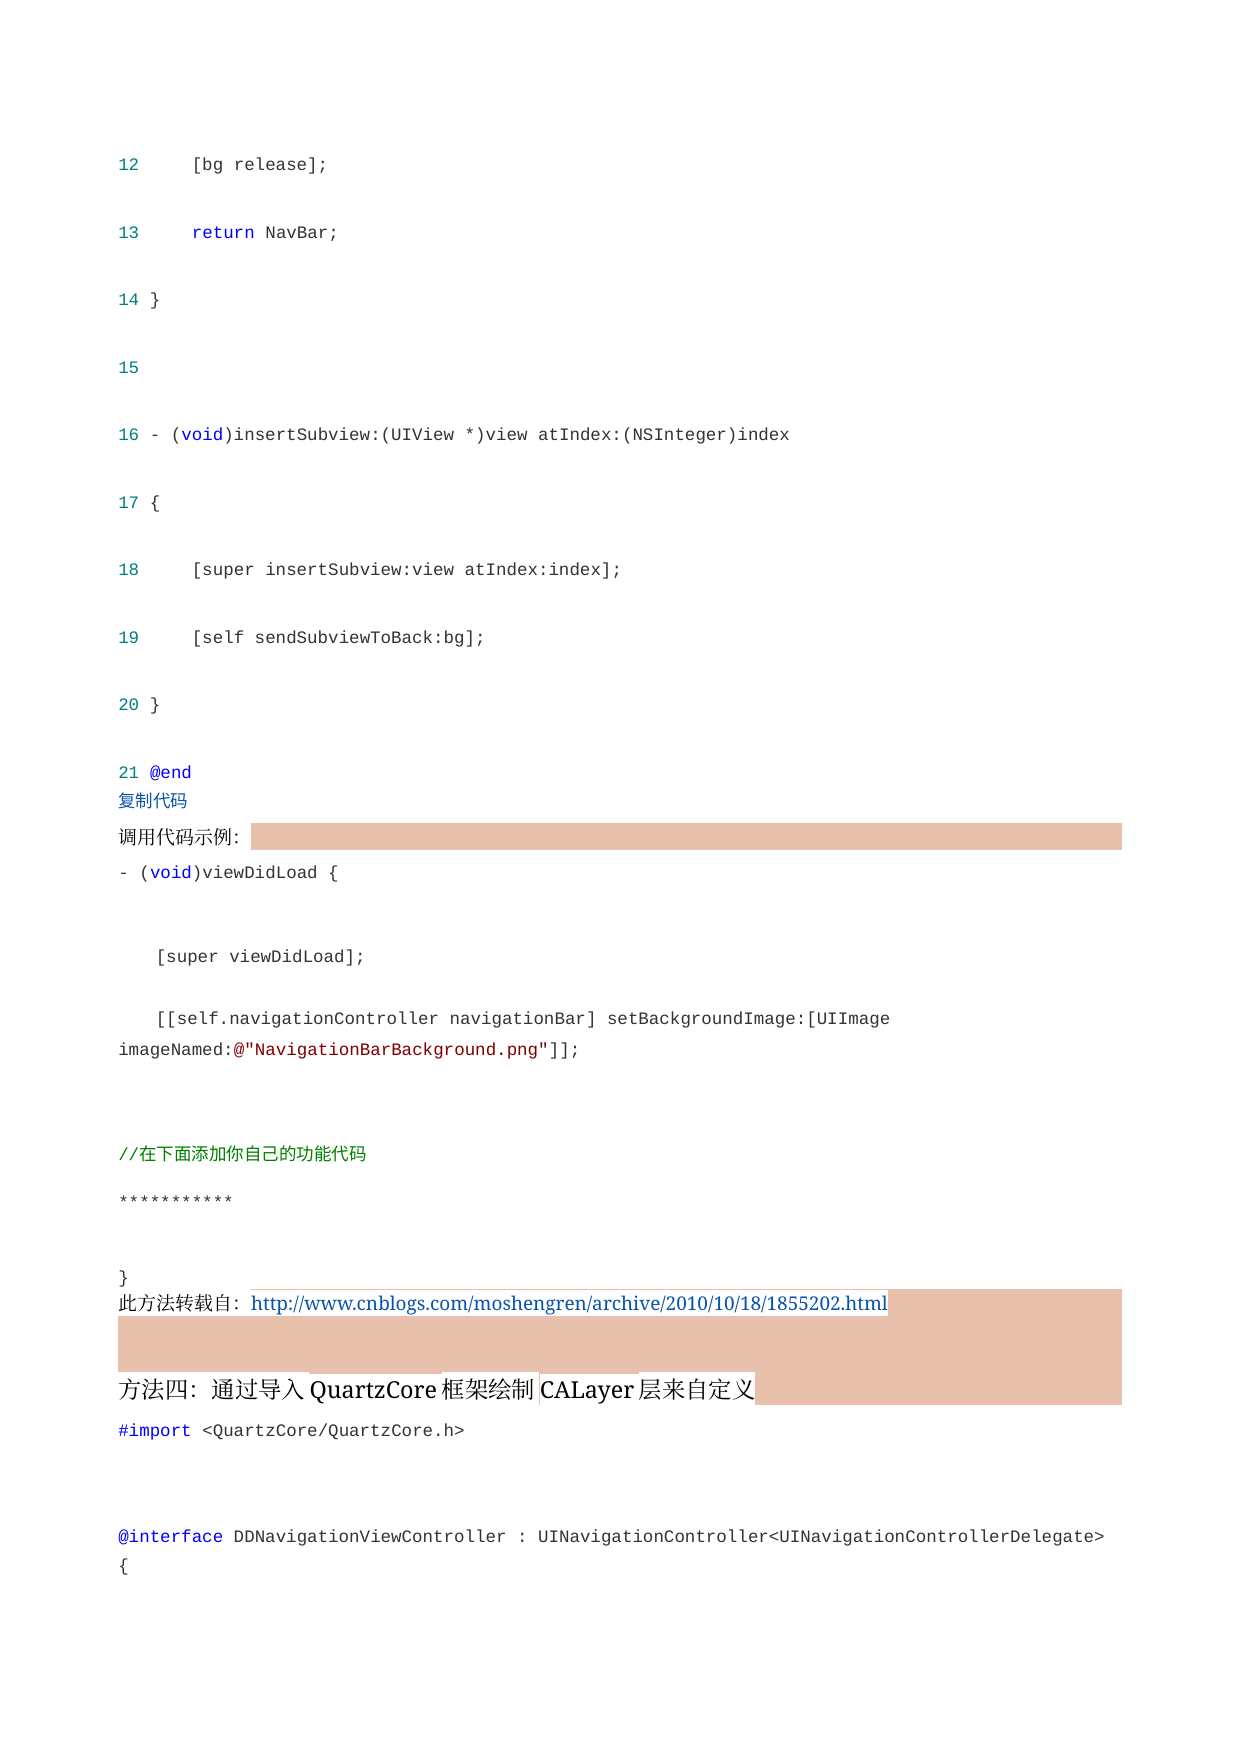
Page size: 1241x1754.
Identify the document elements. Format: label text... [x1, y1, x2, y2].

text *********** [118, 1175, 1122, 1213]
text //在下面添加你自己的功能代码 [118, 1146, 1122, 1166]
text 18 [super insertSubview:view atIndex:index]; [118, 561, 1122, 581]
text @interface DDNavigationViewController : UINavigationController<UINavigationControllerDelegate> { [118, 1527, 1122, 1577]
text 12 [bg release]; [118, 156, 1122, 176]
text } [118, 1251, 1122, 1289]
text 复制代码 [118, 793, 1122, 813]
text 20 } [118, 696, 1122, 716]
text 调用代码示例： [118, 823, 1122, 850]
text [super viewDidLoad]; [118, 931, 1122, 969]
text - (void)viewDidLoad { [118, 864, 1122, 883]
text #import <QuartzCore/QuartzCore.h> [118, 1422, 1122, 1442]
text 21 @end [118, 763, 1122, 783]
text [[self.navigationController navigationBar] setBackgroundImage:[UIImage imageNamed:@"NavigationBarBackground.png"]]; [118, 1007, 1122, 1060]
text 此方法转载自：http://www.cnblogs.com/moshengren/archive/2010/10/18/1855202.html 方法四：通过导入QuartzCore框架绘制CALayer层来自定义 [118, 1289, 1122, 1405]
text 19 [self sendSubviewToBack:bg]; [118, 628, 1122, 648]
text 13 return NavBar; [118, 223, 1122, 243]
text 15 [118, 358, 1122, 378]
text 16 - (void)insertSubview:(UIView *)view atIndex:(NSInteger)index [118, 426, 1122, 446]
text 14 } [118, 291, 1122, 311]
text 17 { [118, 493, 1122, 513]
